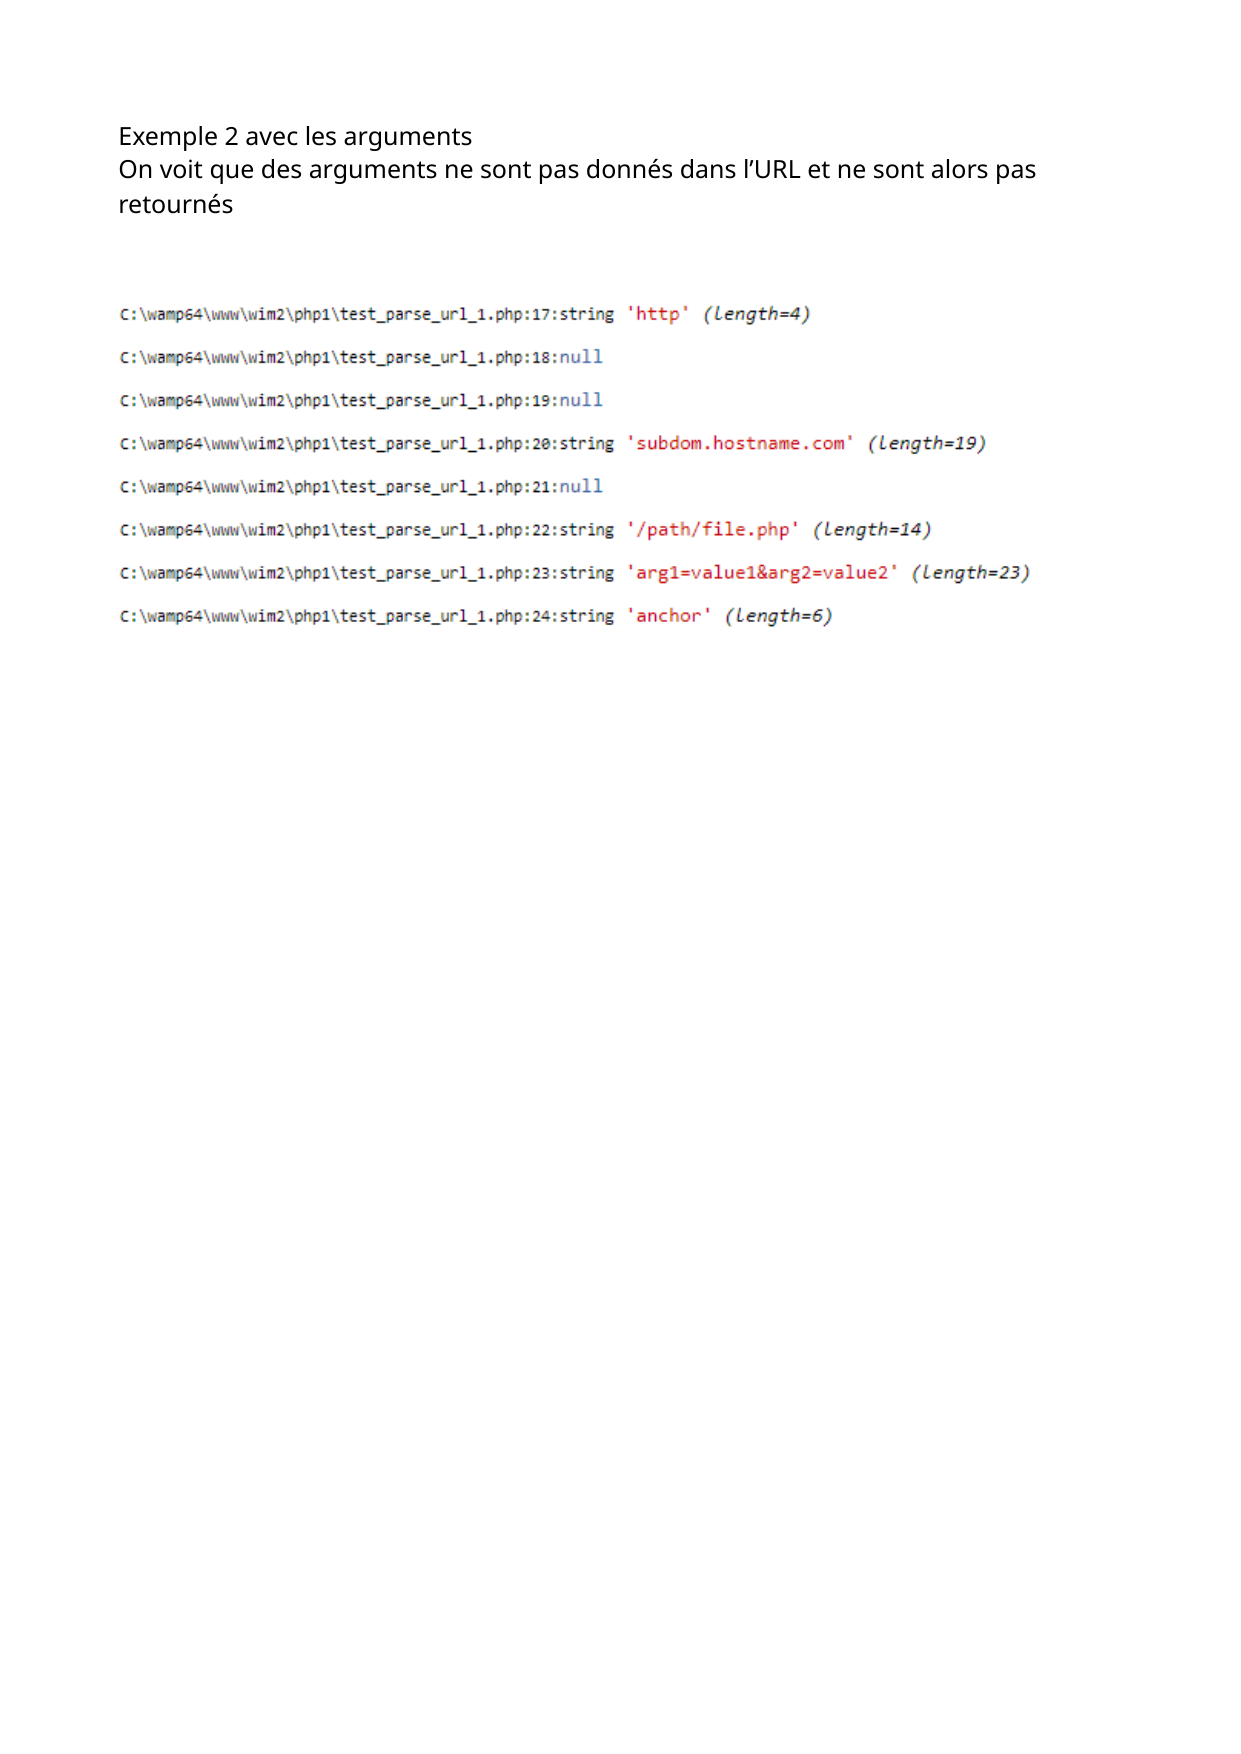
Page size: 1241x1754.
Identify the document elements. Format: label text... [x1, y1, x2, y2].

text Exemple 2 avec les arguments [118, 118, 1122, 152]
picture [108, 298, 1119, 642]
text On voit que des arguments ne sont pas donnés dans l’URL et ne sont alors pas retournés [118, 152, 1122, 220]
